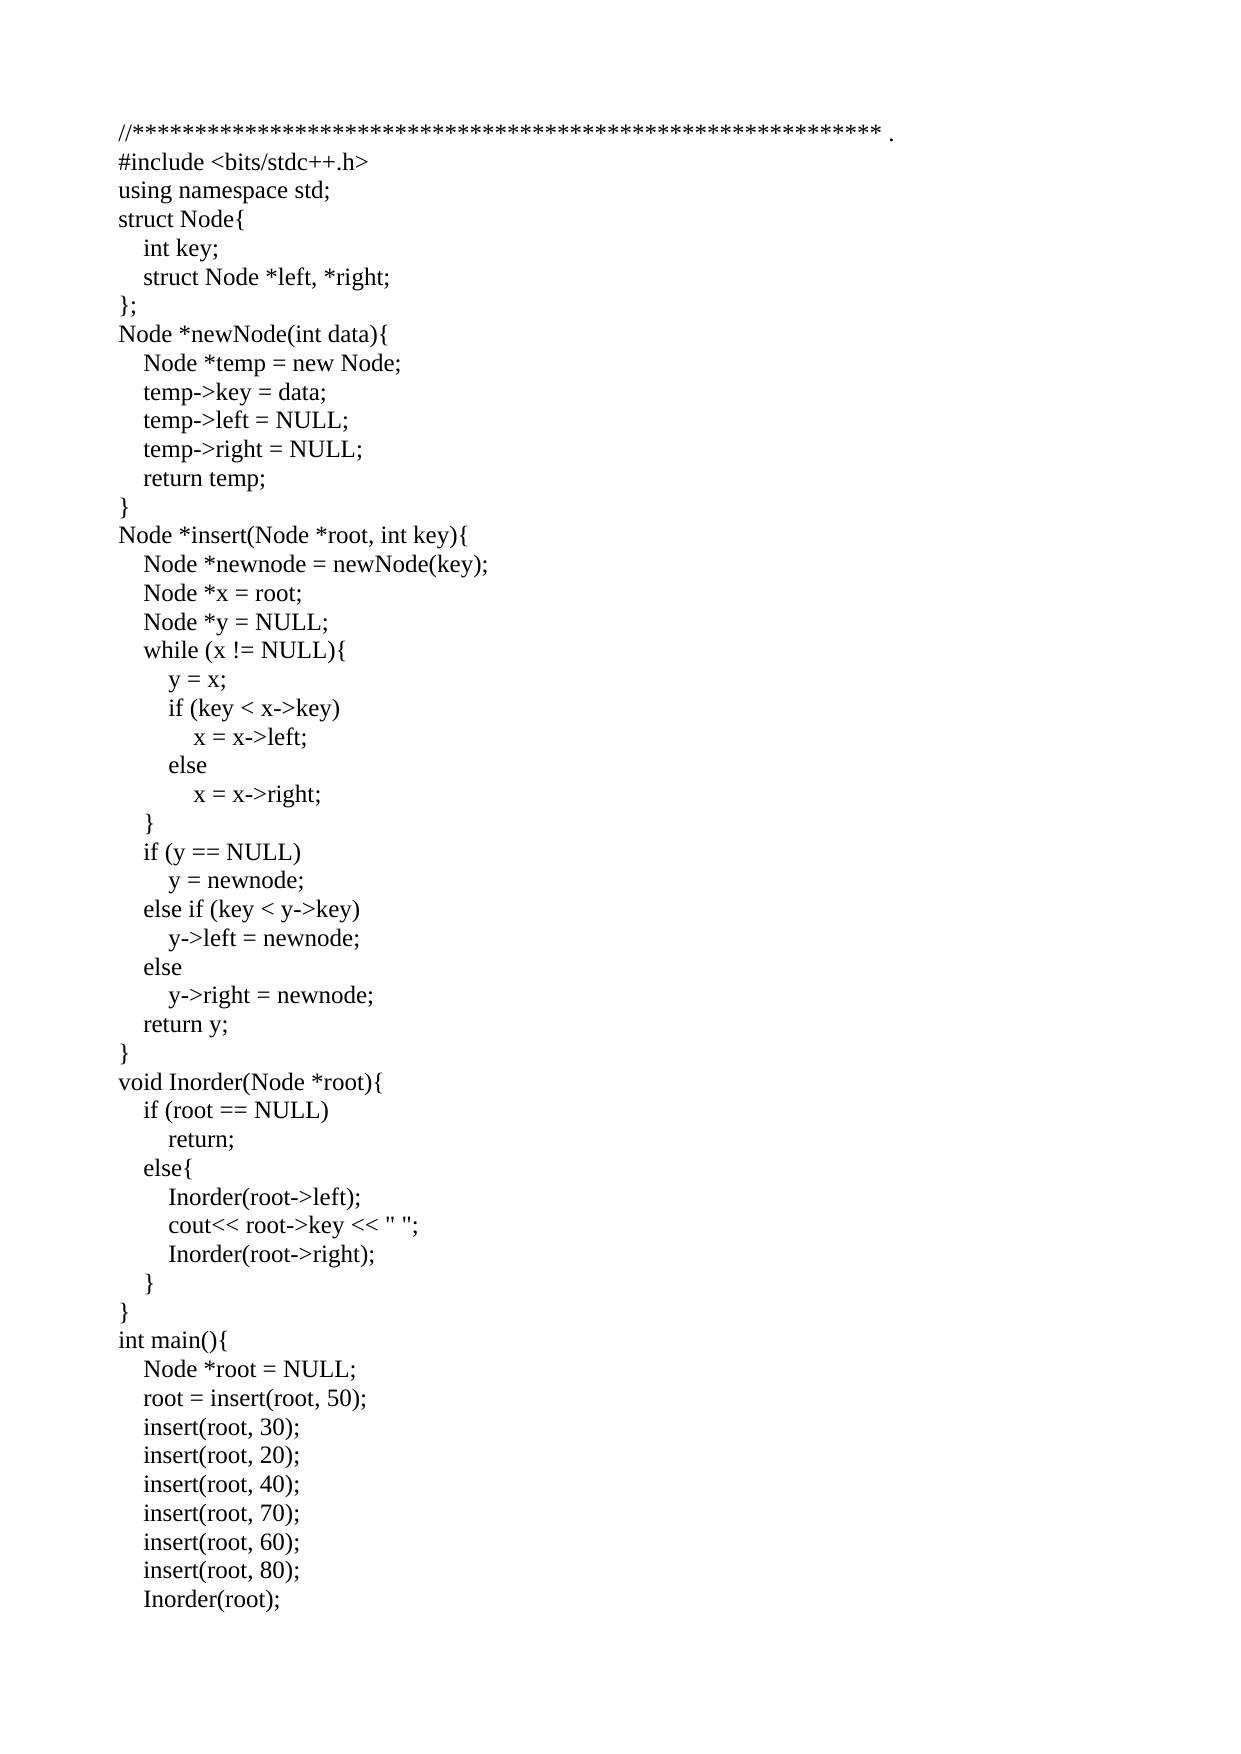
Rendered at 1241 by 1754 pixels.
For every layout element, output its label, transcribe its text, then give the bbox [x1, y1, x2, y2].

text Node *newNode(int data){ [118, 319, 1122, 348]
text y->right = newnode; [118, 981, 1122, 1009]
text if (root == NULL) [118, 1096, 1122, 1124]
text insert(root, 40); [118, 1469, 1122, 1498]
text insert(root, 80); [118, 1556, 1122, 1584]
text if (y == NULL) [118, 837, 1122, 866]
text Node *y = NULL; [118, 607, 1122, 636]
text Inorder(root); [118, 1584, 1122, 1613]
text else [118, 751, 1122, 779]
text void Inorder(Node *root){ [118, 1067, 1122, 1096]
text struct Node *left, *right; [118, 262, 1122, 291]
text x = x->right; [118, 779, 1122, 808]
text insert(root, 70); [118, 1498, 1122, 1527]
text else if (key < y->key) [118, 894, 1122, 923]
text struct Node{ [118, 204, 1122, 233]
text if (key < x->key) [118, 693, 1122, 722]
text temp->left = NULL; [118, 406, 1122, 434]
text } [118, 1038, 1122, 1067]
text y = x; [118, 664, 1122, 693]
text else [118, 952, 1122, 981]
text } [118, 492, 1122, 521]
text root = insert(root, 50); [118, 1383, 1122, 1412]
text int main(){ [118, 1326, 1122, 1354]
text } [118, 1297, 1122, 1326]
text temp->right = NULL; [118, 434, 1122, 463]
text //************************************************************ . [118, 118, 1122, 147]
text Inorder(root->left); [118, 1182, 1122, 1211]
text insert(root, 60); [118, 1527, 1122, 1556]
text cout<< root->key << " "; [118, 1211, 1122, 1239]
text #include <bits/stdc++.h> [118, 147, 1122, 176]
text while (x != NULL){ [118, 636, 1122, 664]
text temp->key = data; [118, 377, 1122, 406]
text using namespace std; [118, 176, 1122, 204]
text Node *temp = new Node; [118, 348, 1122, 377]
text } [118, 808, 1122, 837]
text return temp; [118, 463, 1122, 492]
text insert(root, 20); [118, 1441, 1122, 1469]
text return; [118, 1124, 1122, 1153]
text Node *newnode = newNode(key); [118, 549, 1122, 578]
text return y; [118, 1009, 1122, 1038]
text Node *insert(Node *root, int key){ [118, 521, 1122, 549]
text x = x->left; [118, 722, 1122, 751]
text y->left = newnode; [118, 923, 1122, 952]
text Inorder(root->right); [118, 1239, 1122, 1268]
text } [118, 1268, 1122, 1297]
text insert(root, 30); [118, 1412, 1122, 1441]
text Node *x = root; [118, 578, 1122, 607]
text }; [118, 291, 1122, 319]
text Node *root = NULL; [118, 1354, 1122, 1383]
text else{ [118, 1153, 1122, 1182]
text y = newnode; [118, 866, 1122, 894]
text int key; [118, 233, 1122, 262]
